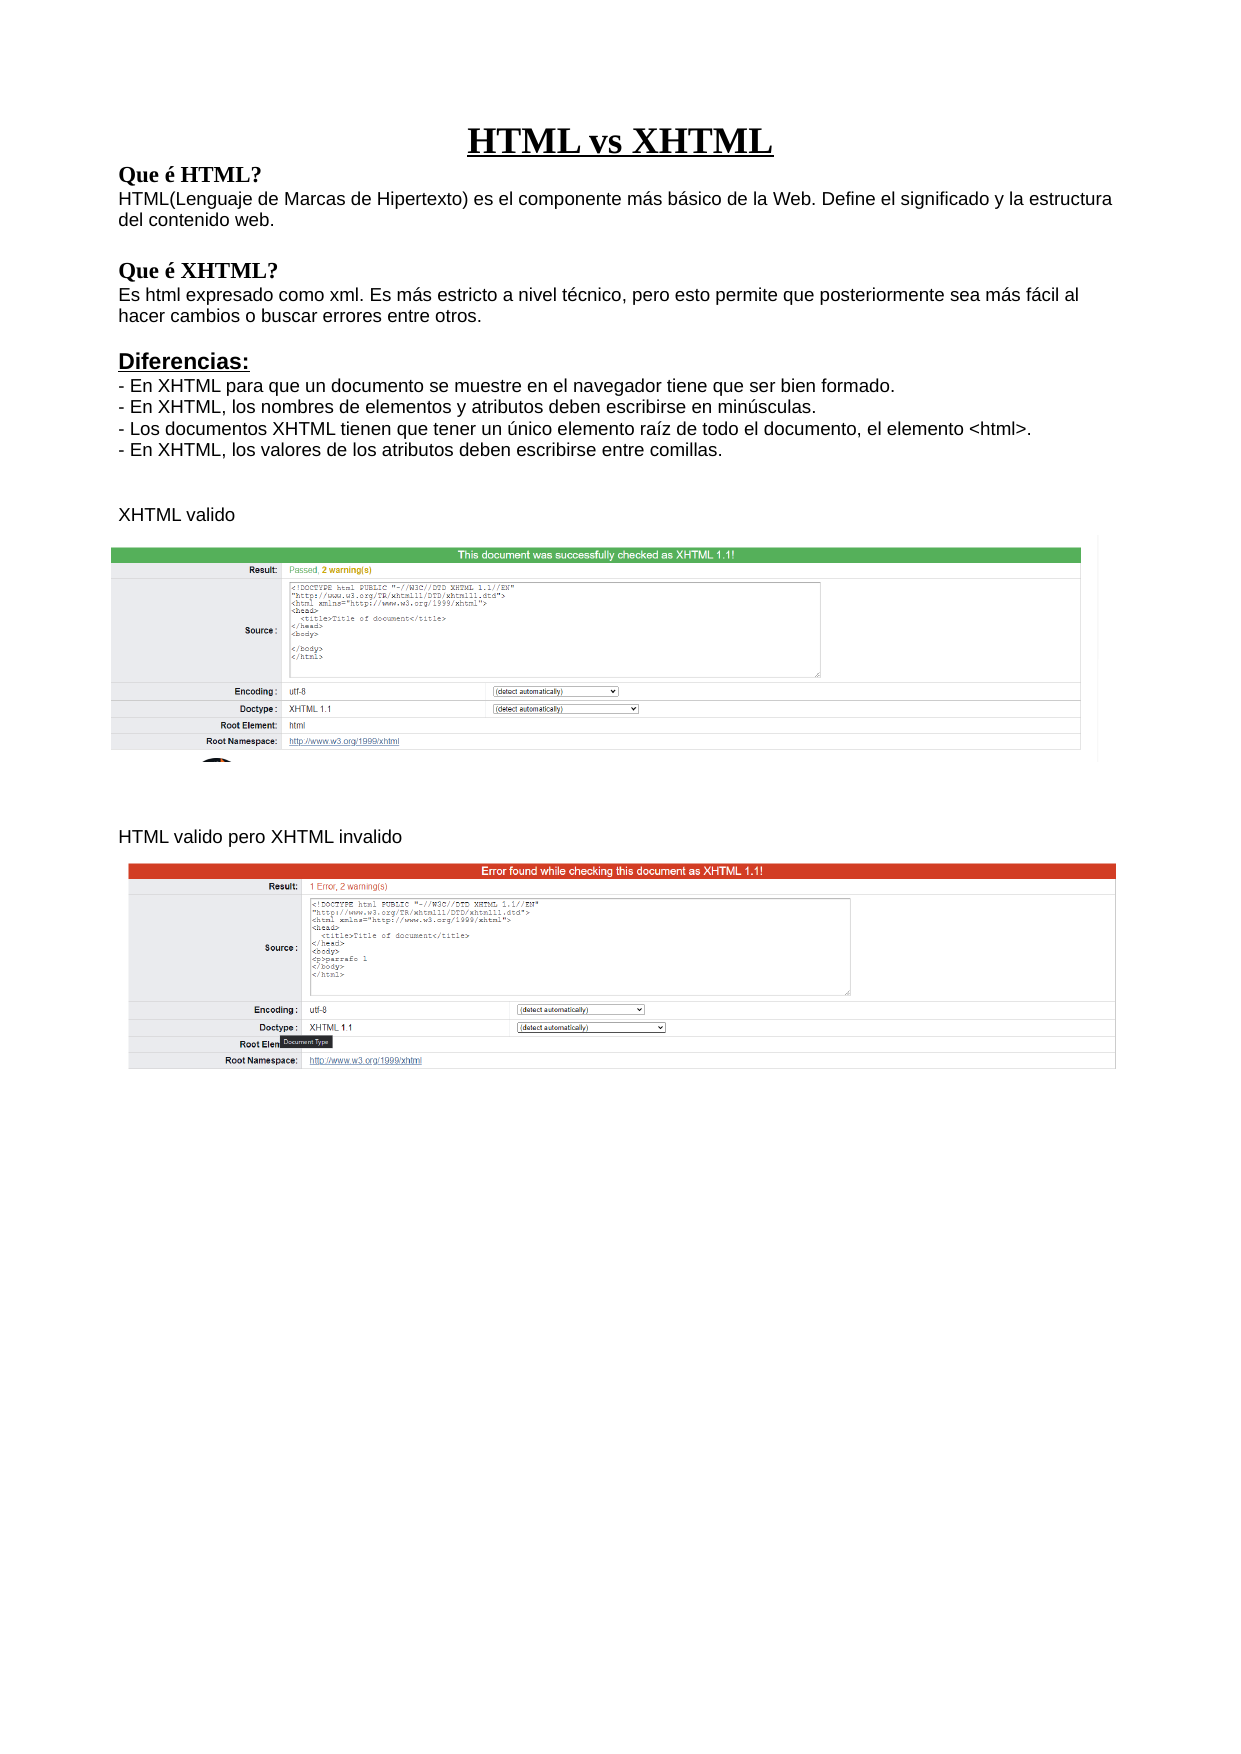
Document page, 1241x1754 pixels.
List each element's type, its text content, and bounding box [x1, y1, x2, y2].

text Que é HTML? [118, 161, 1122, 188]
text - En XHTML, los nombres de elementos y atributos deben escribirse en minúsculas. [118, 396, 1122, 418]
text - Los documentos XHTML tienen que tener un único elemento raíz de todo el documento, el elemento <html>. [118, 418, 1122, 439]
text - En XHTML para que un documento se muestre en el navegador tiene que ser bien formado. [118, 374, 1122, 396]
text XHTML valido [118, 504, 1122, 525]
picture [118, 847, 1123, 1074]
picture [94, 535, 1099, 762]
text - En XHTML, los valores de los atributos deben escribirse entre comillas. [118, 439, 1122, 461]
text HTML(Lenguaje de Marcas de Hipertexto) es el componente más básico de la Web. Define el significado y la estructura del contenido web. [118, 188, 1122, 231]
text Diferencias: [118, 348, 1122, 374]
text HTML vs XHTML [118, 118, 1122, 161]
text Es html expresado como xml. Es más estricto a nivel técnico, pero esto permite que posteriormente sea más fácil al hacer cambios o buscar errores entre otros. [118, 283, 1122, 327]
text Que é XHTML? [118, 257, 1122, 283]
text HTML valido pero XHTML invalido [118, 826, 1122, 847]
